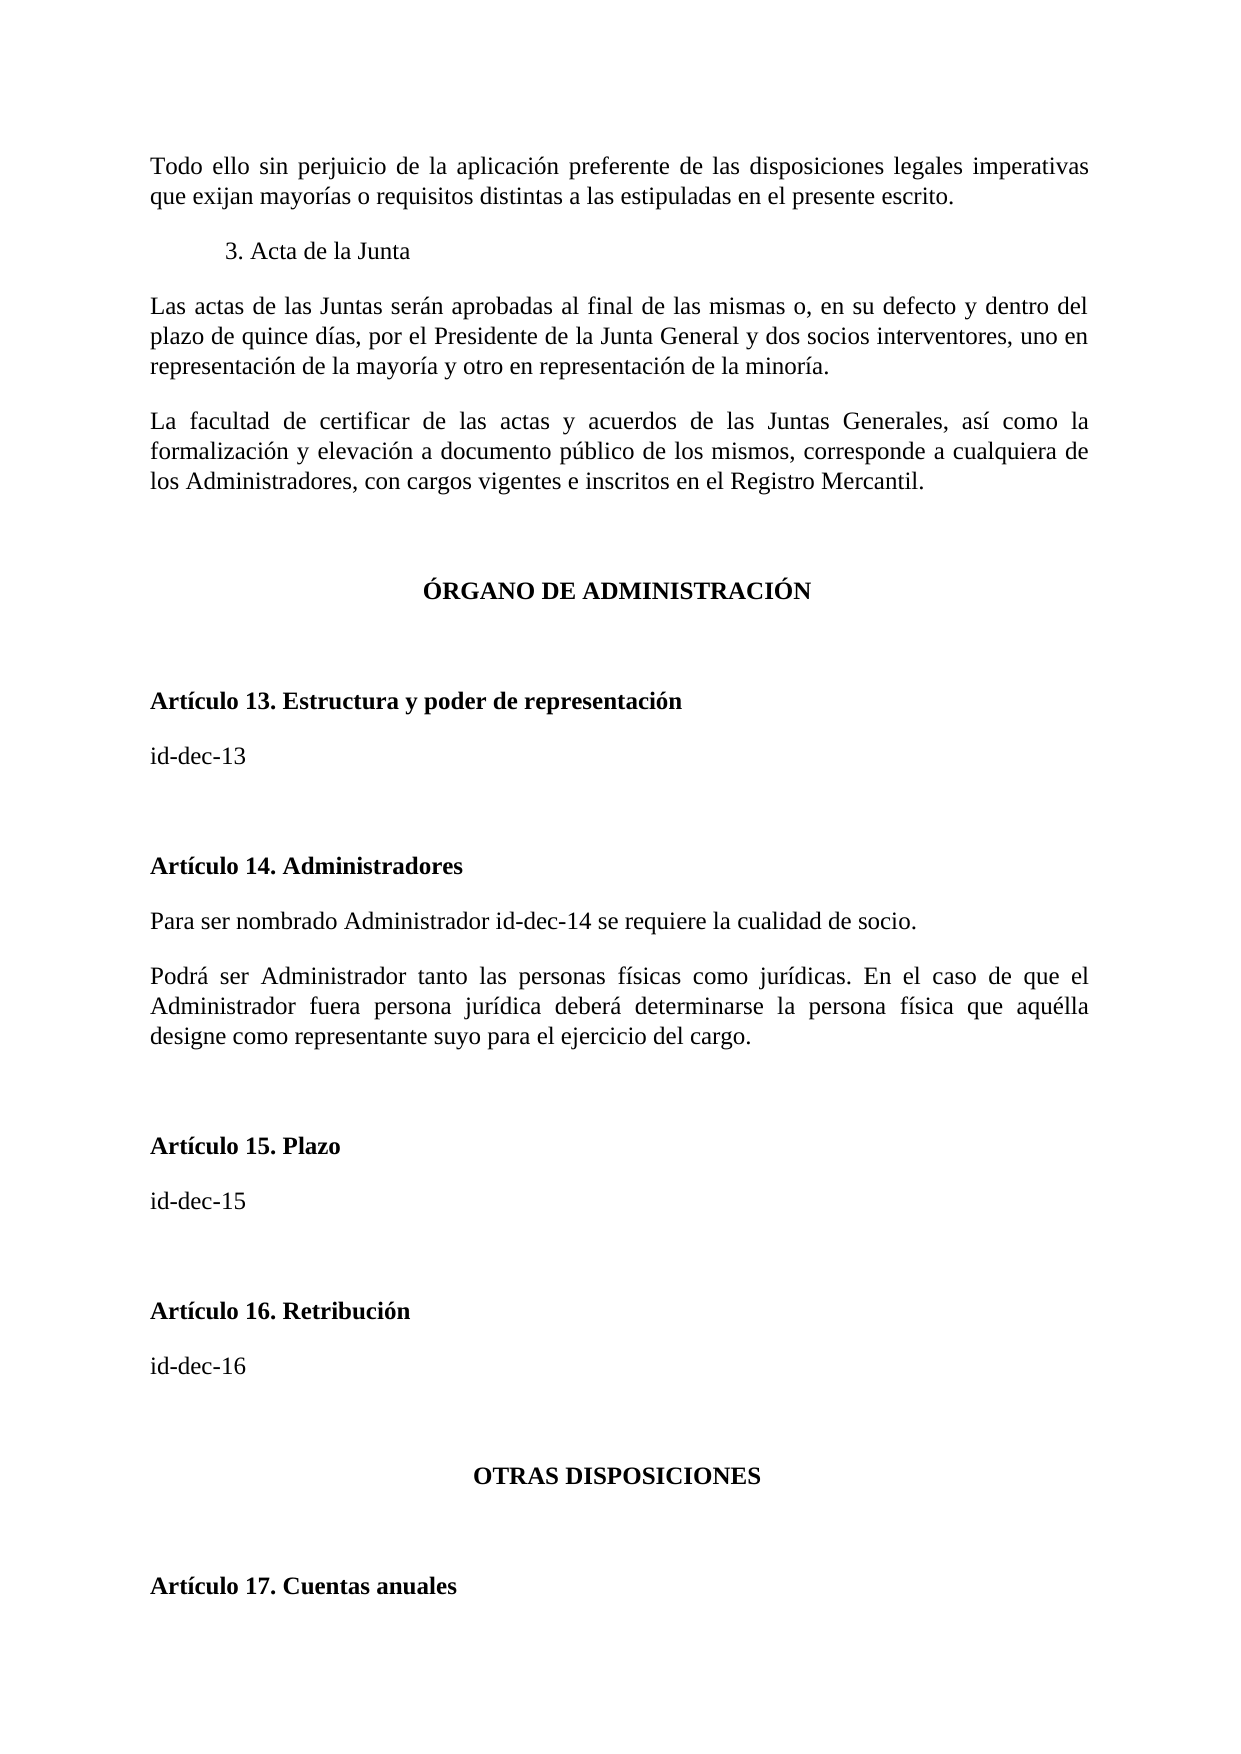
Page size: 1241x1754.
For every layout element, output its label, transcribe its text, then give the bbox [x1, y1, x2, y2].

text Podrá ser Administrador tanto las personas físicas como jurídicas. En el caso de que el Administrador fuera persona jurídica deberá determinarse la persona física que aquélla designe como representante suyo para el ejercicio del cargo. [150, 960, 1090, 1050]
text Las actas de las Juntas serán aprobadas al final de las mismas o, en su defecto y dentro del plazo de quince días, por el Presidente de la Junta General y dos socios interventores, uno en representación de la mayoría y otro en representación de la minoría. [150, 290, 1090, 380]
text 3. Acta de la Junta [150, 235, 1090, 265]
text Todo ello sin perjuicio de la aplicación preferente de las disposiciones legales imperativas que exijan mayorías o requisitos distintas a las estipuladas en el presente escrito. [150, 150, 1090, 210]
text Artículo 13. Estructura y poder de representación [150, 685, 1090, 715]
text id-dec-16 [150, 1350, 1090, 1380]
text id-dec-15 [150, 1185, 1090, 1215]
text Artículo 15. Plazo [150, 1130, 1090, 1160]
text Artículo 14. Administradores [150, 850, 1090, 880]
text Artículo 17. Cuentas anuales [150, 1570, 1090, 1600]
text Para ser nombrado Administrador id-dec-14 se requiere la cualidad de socio. [150, 905, 1090, 935]
text ÓRGANO DE ADMINISTRACIÓN [150, 575, 1090, 605]
text La facultad de certificar de las actas y acuerdos de las Juntas Generales, así como la formalización y elevación a documento público de los mismos, corresponde a cualquiera de los Administradores, con cargos vigentes e inscritos en el Registro Mercantil. [150, 405, 1090, 495]
text Artículo 16. Retribución [150, 1295, 1090, 1325]
text OTRAS DISPOSICIONES [150, 1460, 1090, 1490]
text id-dec-13 [150, 740, 1090, 770]
